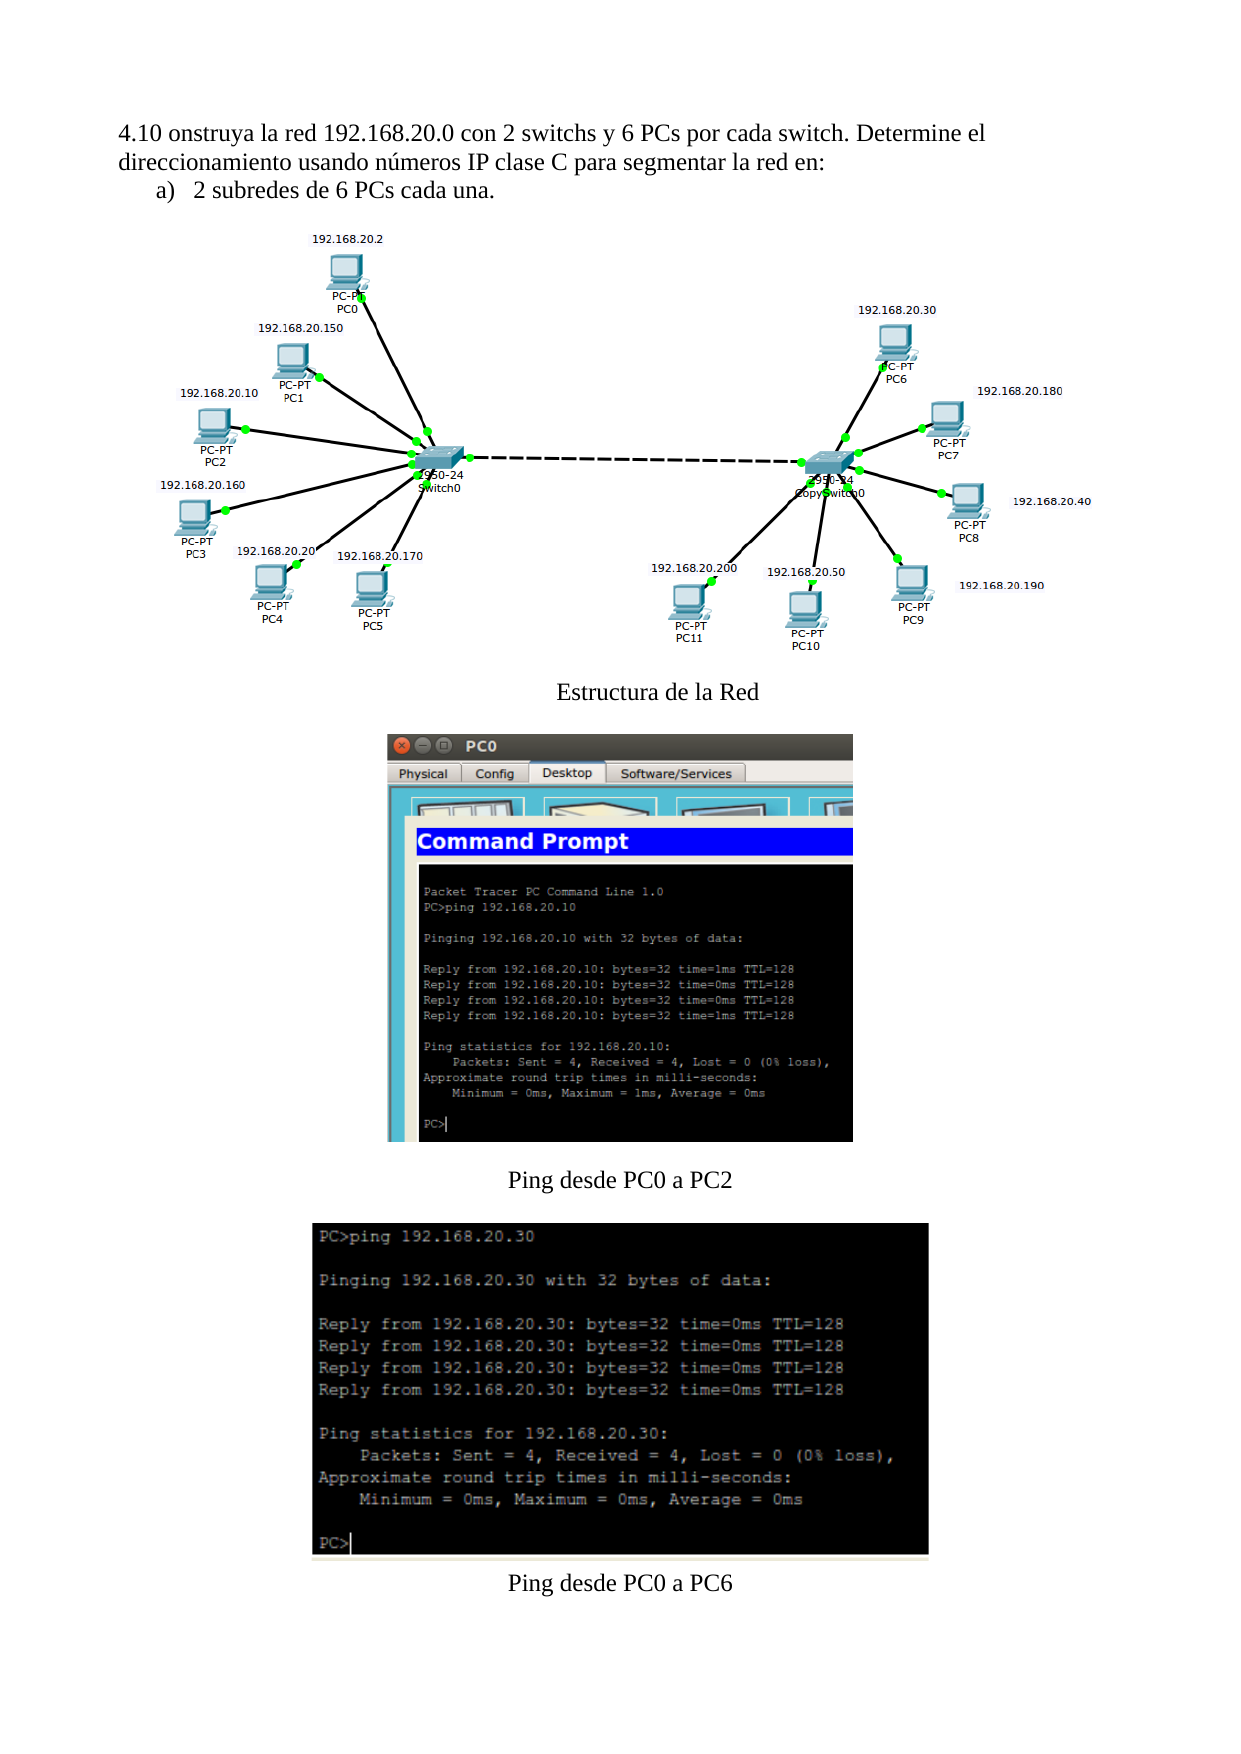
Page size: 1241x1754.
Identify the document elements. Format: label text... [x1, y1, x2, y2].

list 2 subredes de 6 PCs cada una. [156, 176, 1122, 204]
text 4.10 onstruya la red 192.168.20.0 con 2 switchs y 6 PCs por cada switch. Determine el direccionamiento usando números IP clase C para segmentar la red en: [118, 118, 1122, 176]
picture [148, 233, 1153, 677]
list Estructura de la Red [193, 677, 1122, 706]
list Ping desde PC0 a PC2 [118, 1166, 1122, 1194]
list Ping desde PC0 a PC6 [118, 1568, 1122, 1597]
picture [311, 1223, 929, 1561]
picture [387, 734, 853, 1142]
